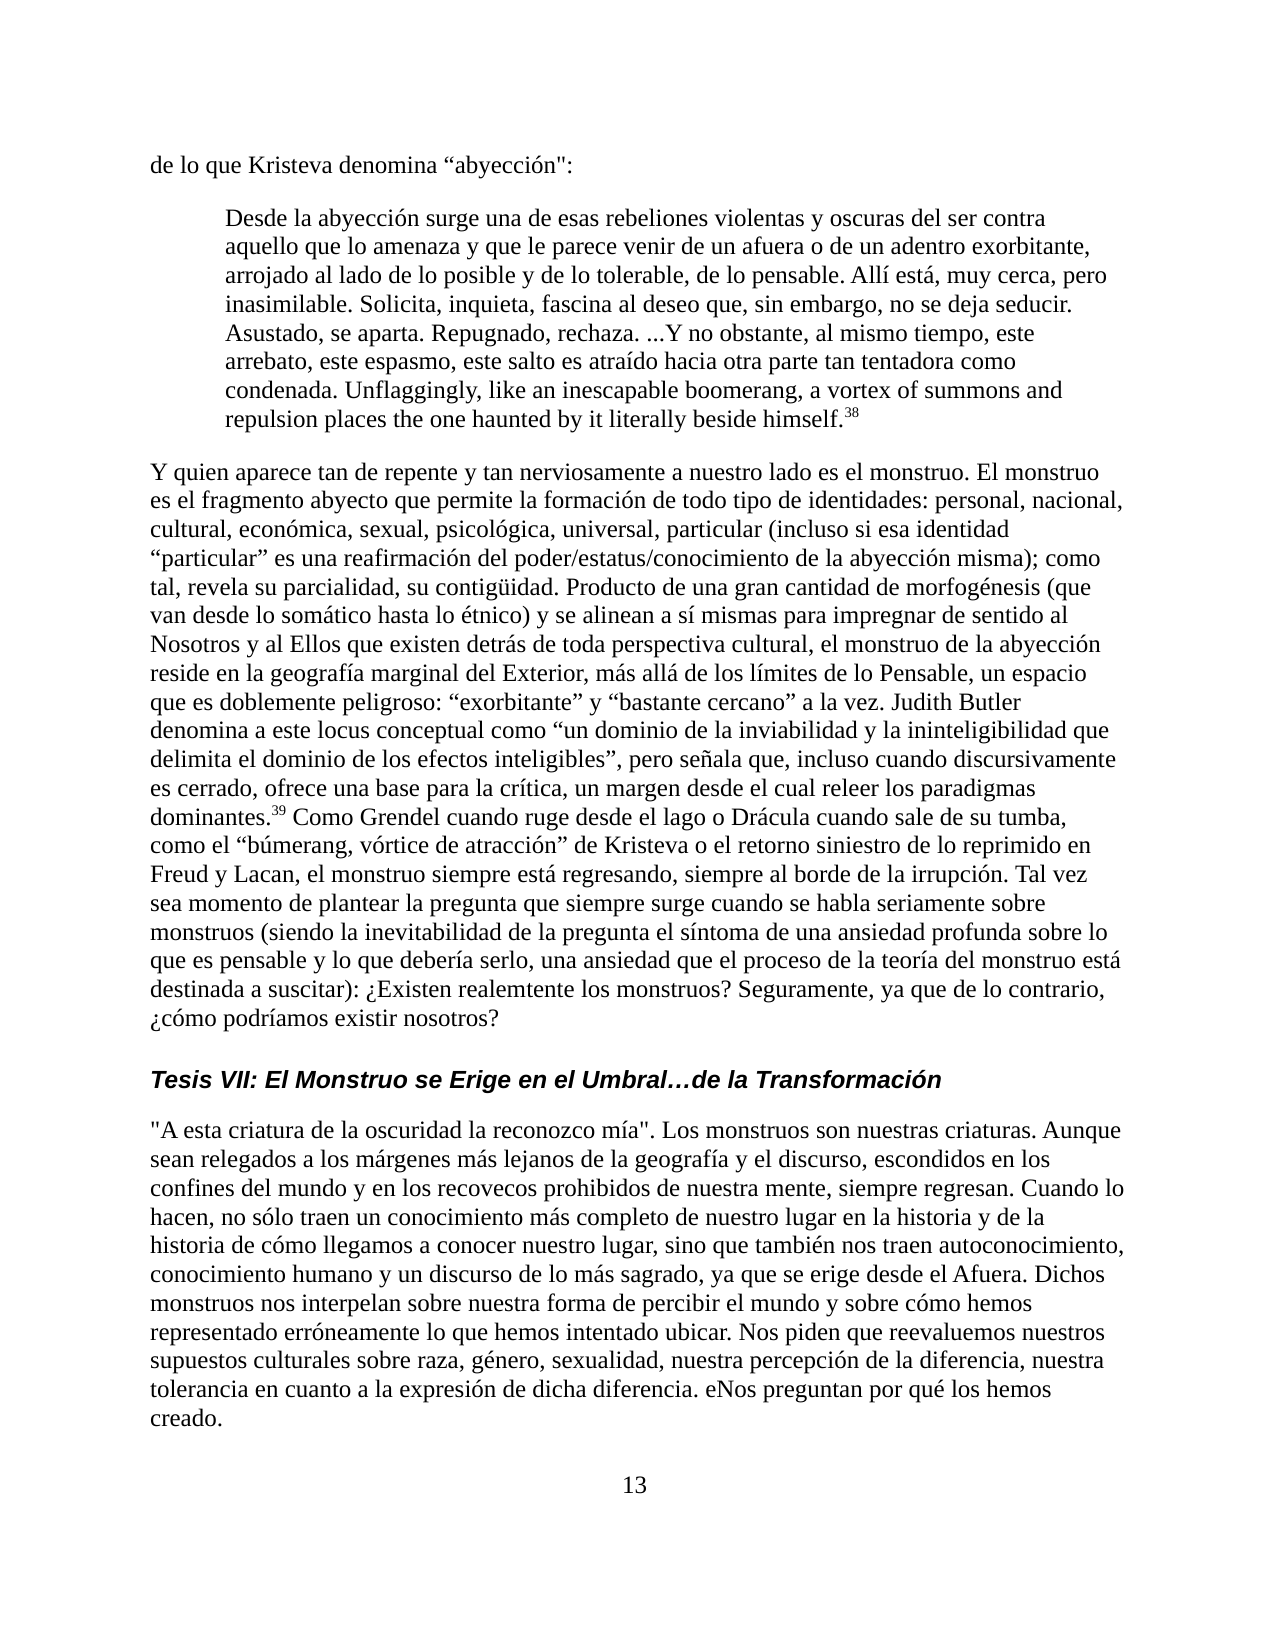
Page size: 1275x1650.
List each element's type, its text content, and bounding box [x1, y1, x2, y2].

text Y quien aparece tan de repente y tan nerviosamente a nuestro lado es el monstruo. El monstruo es el fragmento abyecto que permite la formación de todo tipo de identidades: personal, nacional, cultural, económica, sexual, psicológica, universal, particular (incluso si esa identidad “particular” es una reafirmación del poder/estatus/conocimiento de la abyección misma); como tal, revela su parcialidad, su contigüidad. Producto de una gran cantidad de morfogénesis (que van desde lo somático hasta lo étnico) y se alinean a sí mismas para impregnar de sentido al Nosotros y al Ellos que existen detrás de toda perspectiva cultural, el monstruo de la abyección reside en la geografía marginal del Exterior, más allá de los límites de lo Pensable, un espacio que es doblemente peligroso: “exorbitante” y “bastante cercano” a la vez. Judith Butler denomina a este locus conceptual como “un dominio de la inviabilidad y la ininteligibilidad que delimita el dominio de los efectos inteligibles”, pero señala que, incluso cuando discursivamente es cerrado, ofrece una base para la crítica, un margen desde el cual releer los paradigmas dominantes. Como Grendel cuando ruge desde el lago o Drácula cuando sale de su tumba, como el “búmerang, vórtice de atracción” de Kristeva o el retorno siniestro de lo reprimido en Freud y Lacan, el monstruo siempre está regresando, siempre al borde de la irrupción. Tal vez sea momento de plantear la pregunta que siempre surge cuando se habla seriamente sobre monstruos (siendo la inevitabilidad de la pregunta el síntoma de una ansiedad profunda sobre lo que es pensable y lo que debería serlo, una ansiedad que el proceso de la teoría del monstruo está destinada a suscitar): ¿Existen realemtente los monstruos? Seguramente, ya que de lo contrario, ¿cómo podríamos existir nosotros? [150, 457, 1125, 1032]
text Desde la abyección surge una de esas rebeliones violentas y oscuras del ser contra aquello que lo amenaza y que le parece venir de un afuera o de un adentro exorbitante, arrojado al lado de lo posible y de lo tolerable, de lo pensable. Allí está, muy cerca, pero inasimilable. Solicita, inquieta, fascina al deseo que, sin embargo, no se deja seducir. Asustado, se aparta. Repugnado, rechaza. ...Y no obstante, al mismo tiempo, este arrebato, este espasmo, este salto es atraído hacia otra parte tan tentadora como condenada. Unflaggingly, like an inescapable boomerang, a vortex of summons and repulsion places the one haunted by it literally beside himself. [225, 203, 1125, 433]
text "A esta criatura de la oscuridad la reconozco mía". Los monstruos son nuestras criaturas. Aunque sean relegados a los márgenes más lejanos de la geografía y el discurso, escondidos en los confines del mundo y en los recovecos prohibidos de nuestra mente, siempre regresan. Cuando lo hacen, no sólo traen un conocimiento más completo de nuestro lugar en la historia y de la historia de cómo llegamos a conocer nuestro lugar, sino que también nos traen autoconocimiento, conocimiento humano y un discurso de lo más sagrado, ya que se erige desde el Afuera. Dichos monstruos nos interpelan sobre nuestra forma de percibir el mundo y sobre cómo hemos representado erróneamente lo que hemos intentado ubicar. Nos piden que reevaluemos nuestros supuestos culturales sobre raza, género, sexualidad, nuestra percepción de la diferencia, nuestra tolerancia en cuanto a la expresión de dicha diferencia. eNos preguntan por qué los hemos creado. [150, 1116, 1125, 1432]
text de lo que Kristeva denomina “abyección": [150, 150, 1125, 179]
subtitle Tesis VII: El Monstruo se Erige en el Umbral…de la Transformación [150, 1066, 1125, 1094]
